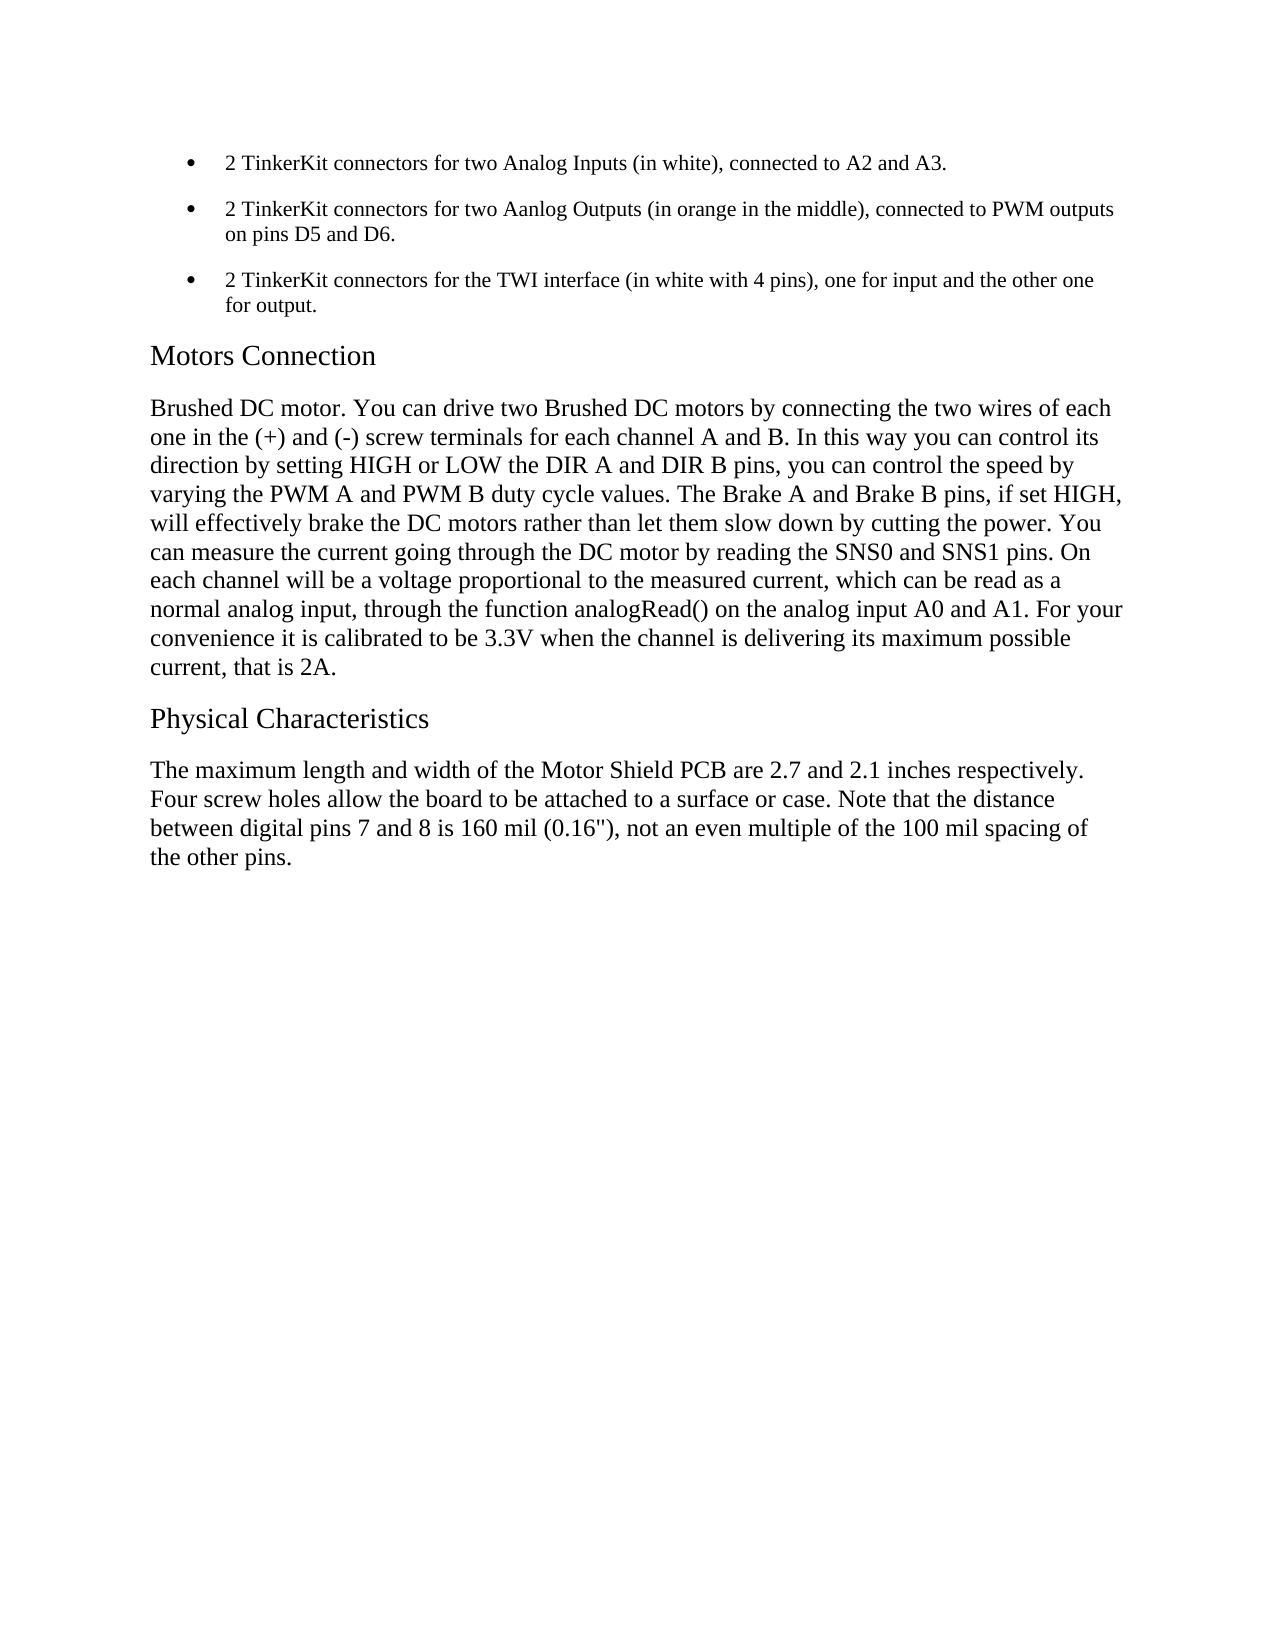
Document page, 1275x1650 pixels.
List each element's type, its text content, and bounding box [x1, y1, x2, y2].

subtitle Motors Connection [150, 338, 1125, 372]
list 2 TinkerKit connectors for the TWI interface (in white with 4 pins), one for input and the other one for output. [187, 267, 1125, 318]
list 2 TinkerKit connectors for two Aanlog Outputs (in orange in the middle), connected to PWM outputs on pins D5 and D6. [187, 196, 1125, 246]
subtitle Physical Characteristics [150, 701, 1125, 735]
list 2 TinkerKit connectors for two Analog Inputs (in white), connected to A2 and A3. [187, 150, 1125, 175]
text The maximum length and width of the Motor Shield PCB are 2.7 and 2.1 inches respectively. Four screw holes allow the board to be attached to a surface or case. Note that the distance between digital pins 7 and 8 is 160 mil (0.16"), not an even multiple of the 100 mil spacing of the other pins. [150, 756, 1125, 871]
text Brushed DC motor. You can drive two Brushed DC motors by connecting the two wires of each one in the (+) and (-) screw terminals for each channel A and B. In this way you can control its direction by setting HIGH or LOW the DIR A and DIR B pins, you can control the speed by varying the PWM A and PWM B duty cycle values. The Brake A and Brake B pins, if set HIGH, will effectively brake the DC motors rather than let them slow down by cutting the power. You can measure the current going through the DC motor by reading the SNS0 and SNS1 pins. On each channel will be a voltage proportional to the measured current, which can be read as a normal analog input, through the function analogRead() on the analog input A0 and A1. For your convenience it is calibrated to be 3.3V when the channel is delivering its maximum possible current, that is 2A. [150, 393, 1125, 680]
